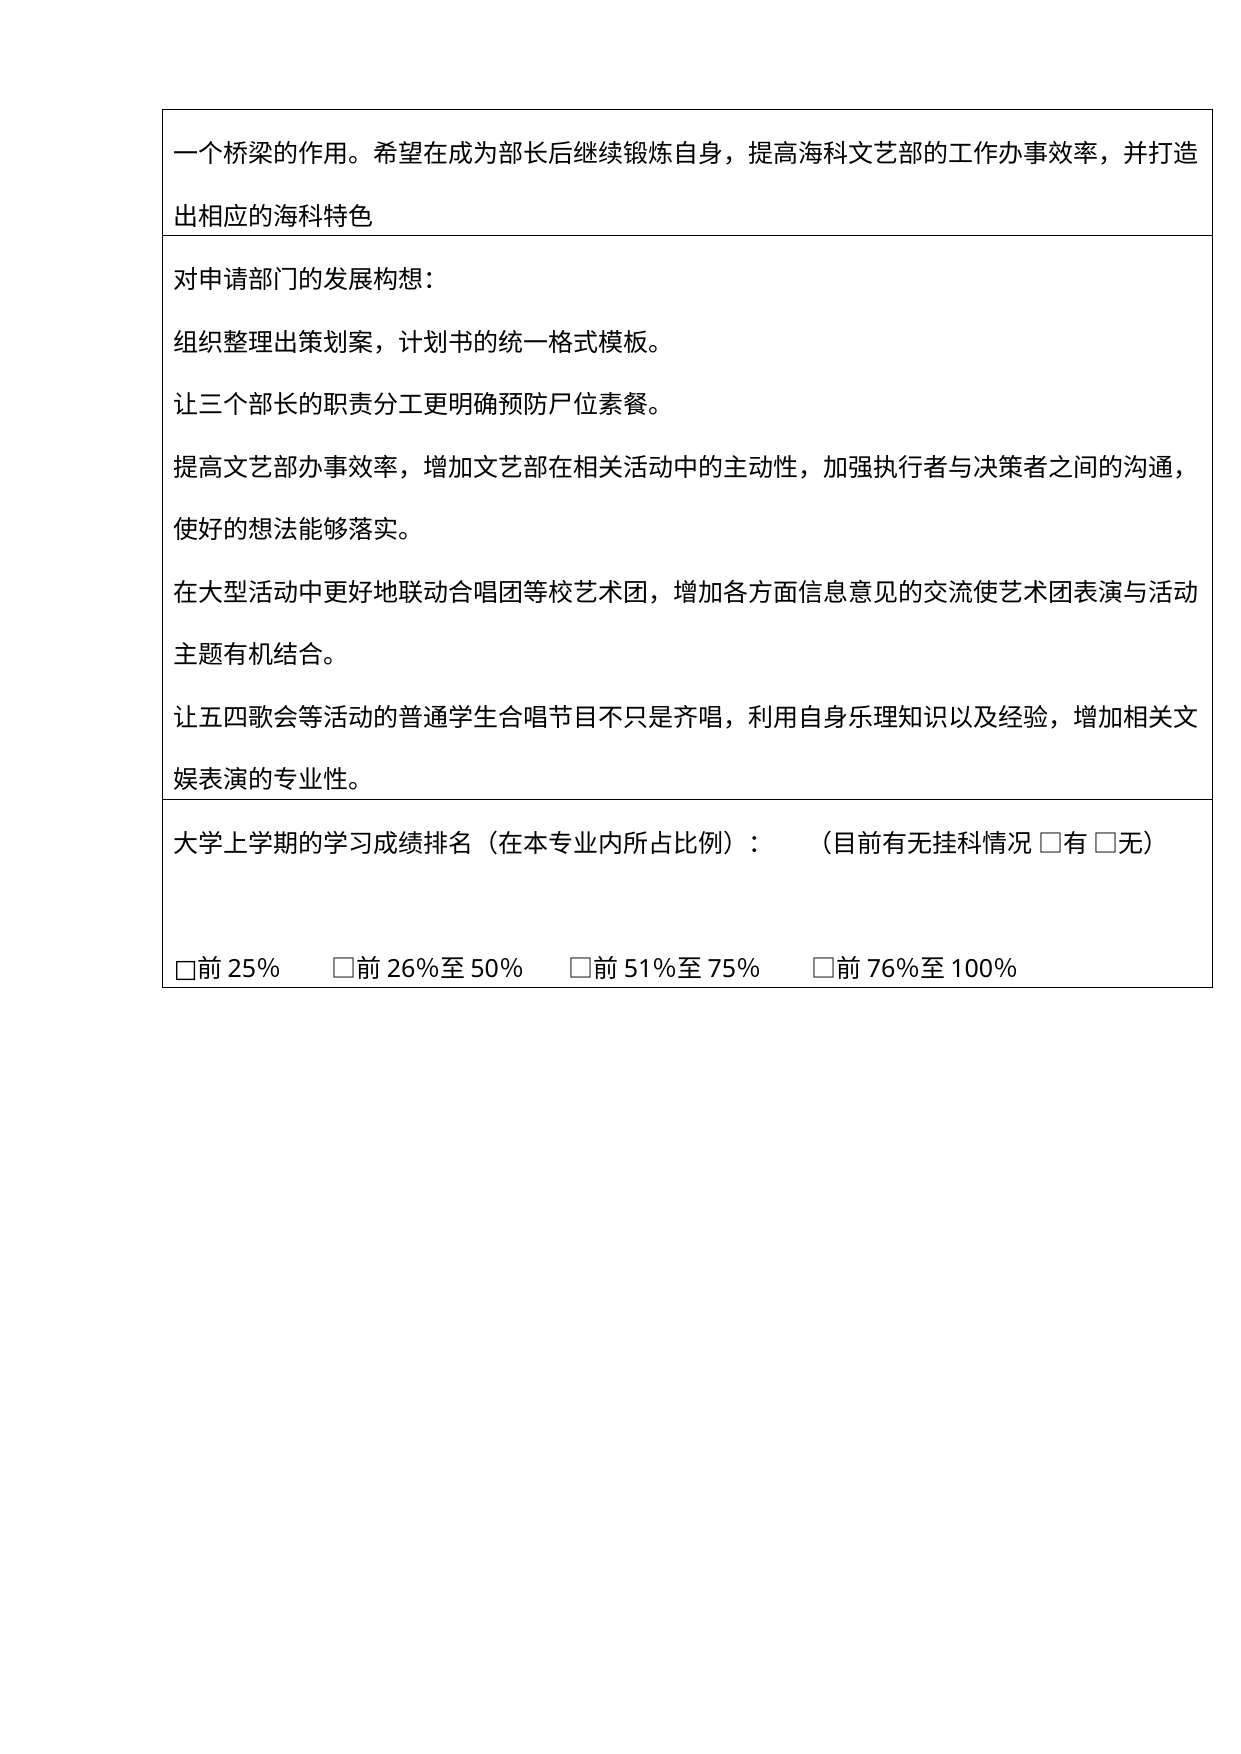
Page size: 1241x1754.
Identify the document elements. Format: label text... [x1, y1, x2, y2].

table_cell 一个桥梁的作用。希望在成为部长后继续锻炼自身，提高海科文艺部的工作办事效率，并打造出相应的海科特色 [163, 110, 1212, 235]
table_cell 对申请部门的发展构想： 组织整理出策划案，计划书的统一格式模板。 让三个部长的职责分工更明确预防尸位素餐。 提高文艺部办事效率，增加文艺部在相关活动中的主动性，加强执行者与决策者之间的沟通，使好的想法能够落实。 在大型活动中更好地联动合唱团等校艺术团，增加各方面信息意见的交流使艺术团表演与活动主题有机结合。 让五四歌会等活动的普通学生合唱节目不只是齐唱，利用自身乐理知识以及经验，增加相关文娱表演的专业性。 [163, 236, 1212, 799]
table_cell 大学上学期的学习成绩排名（在本专业内所占比例）： （目前有无挂科情况 □有 □无） □前25％ □前26％至50％ □前51％至75％ □前76％至100％ [163, 800, 1212, 987]
